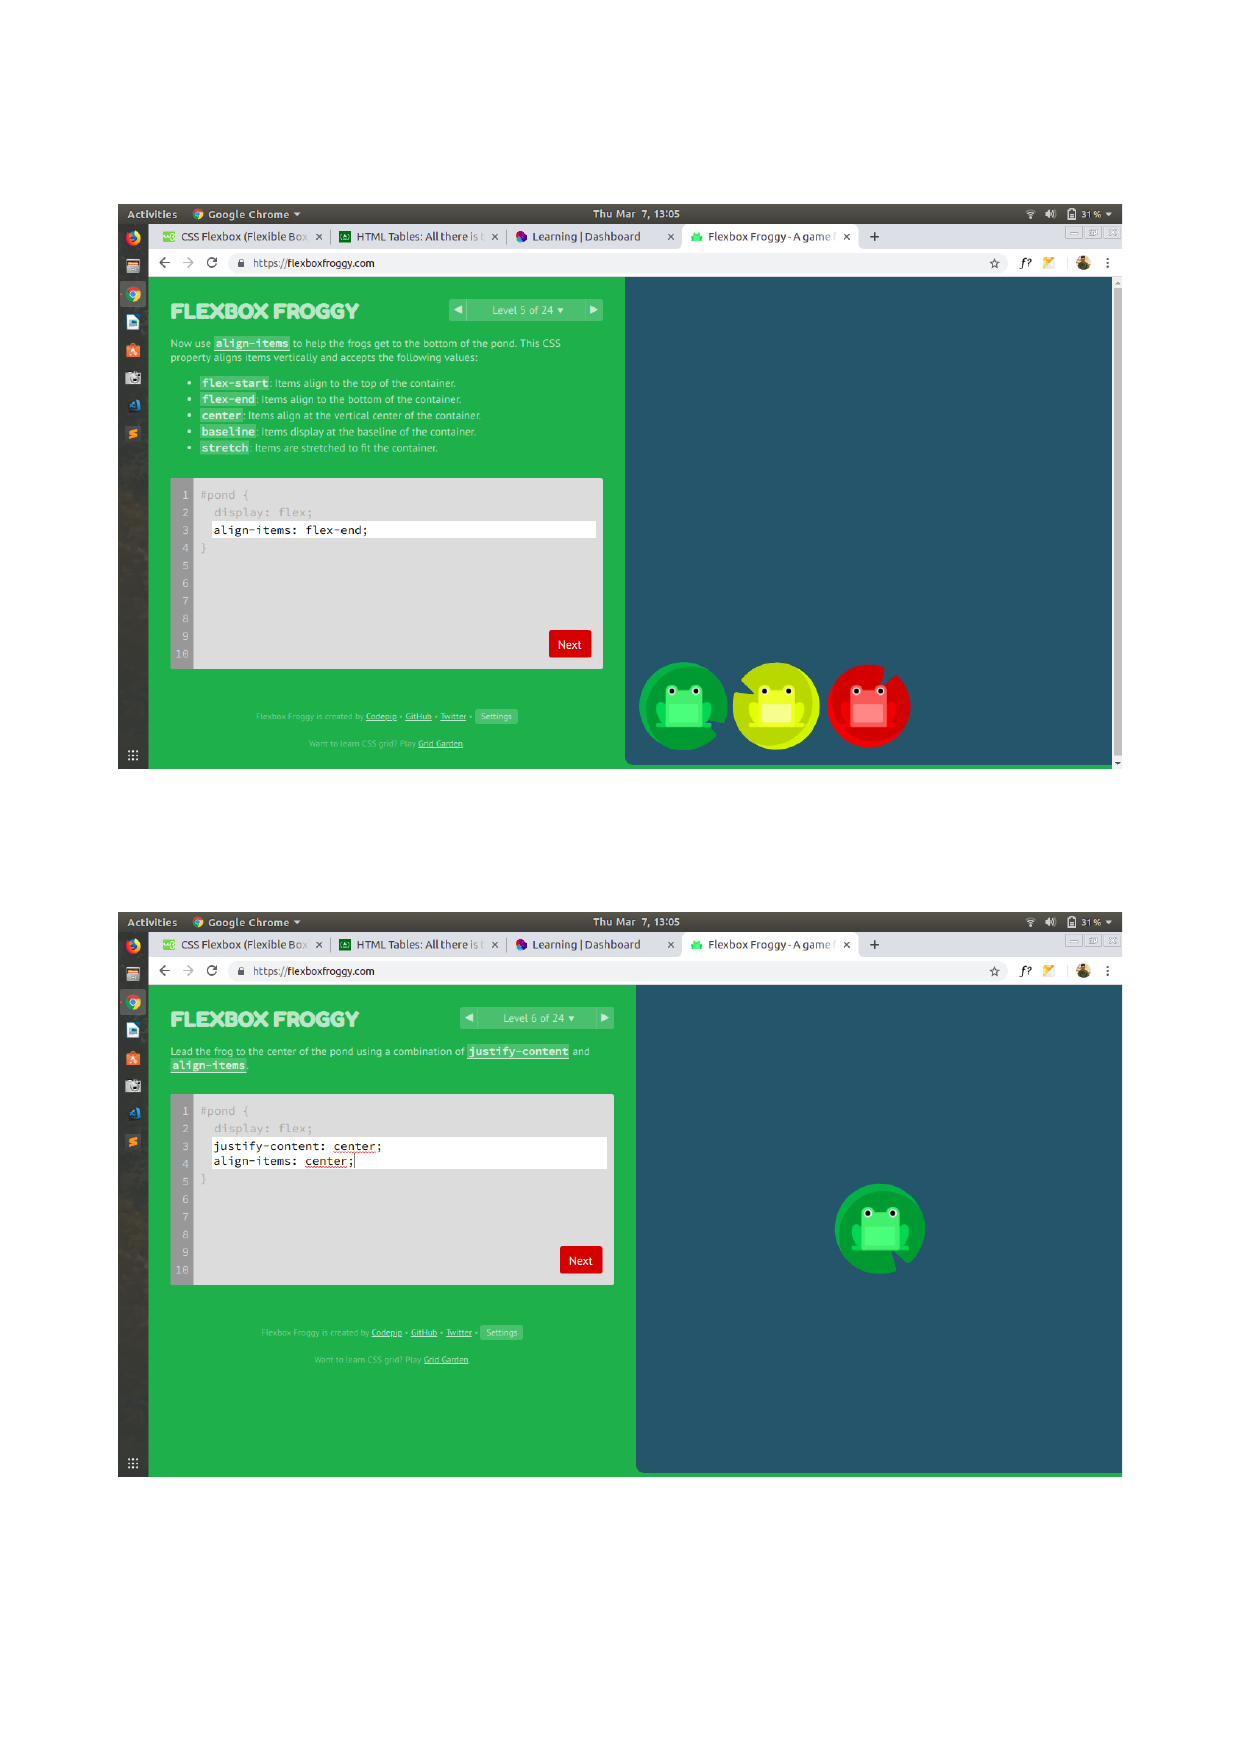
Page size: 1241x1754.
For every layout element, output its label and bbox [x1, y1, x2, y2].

picture [118, 204, 1123, 769]
picture [118, 912, 1123, 1477]
